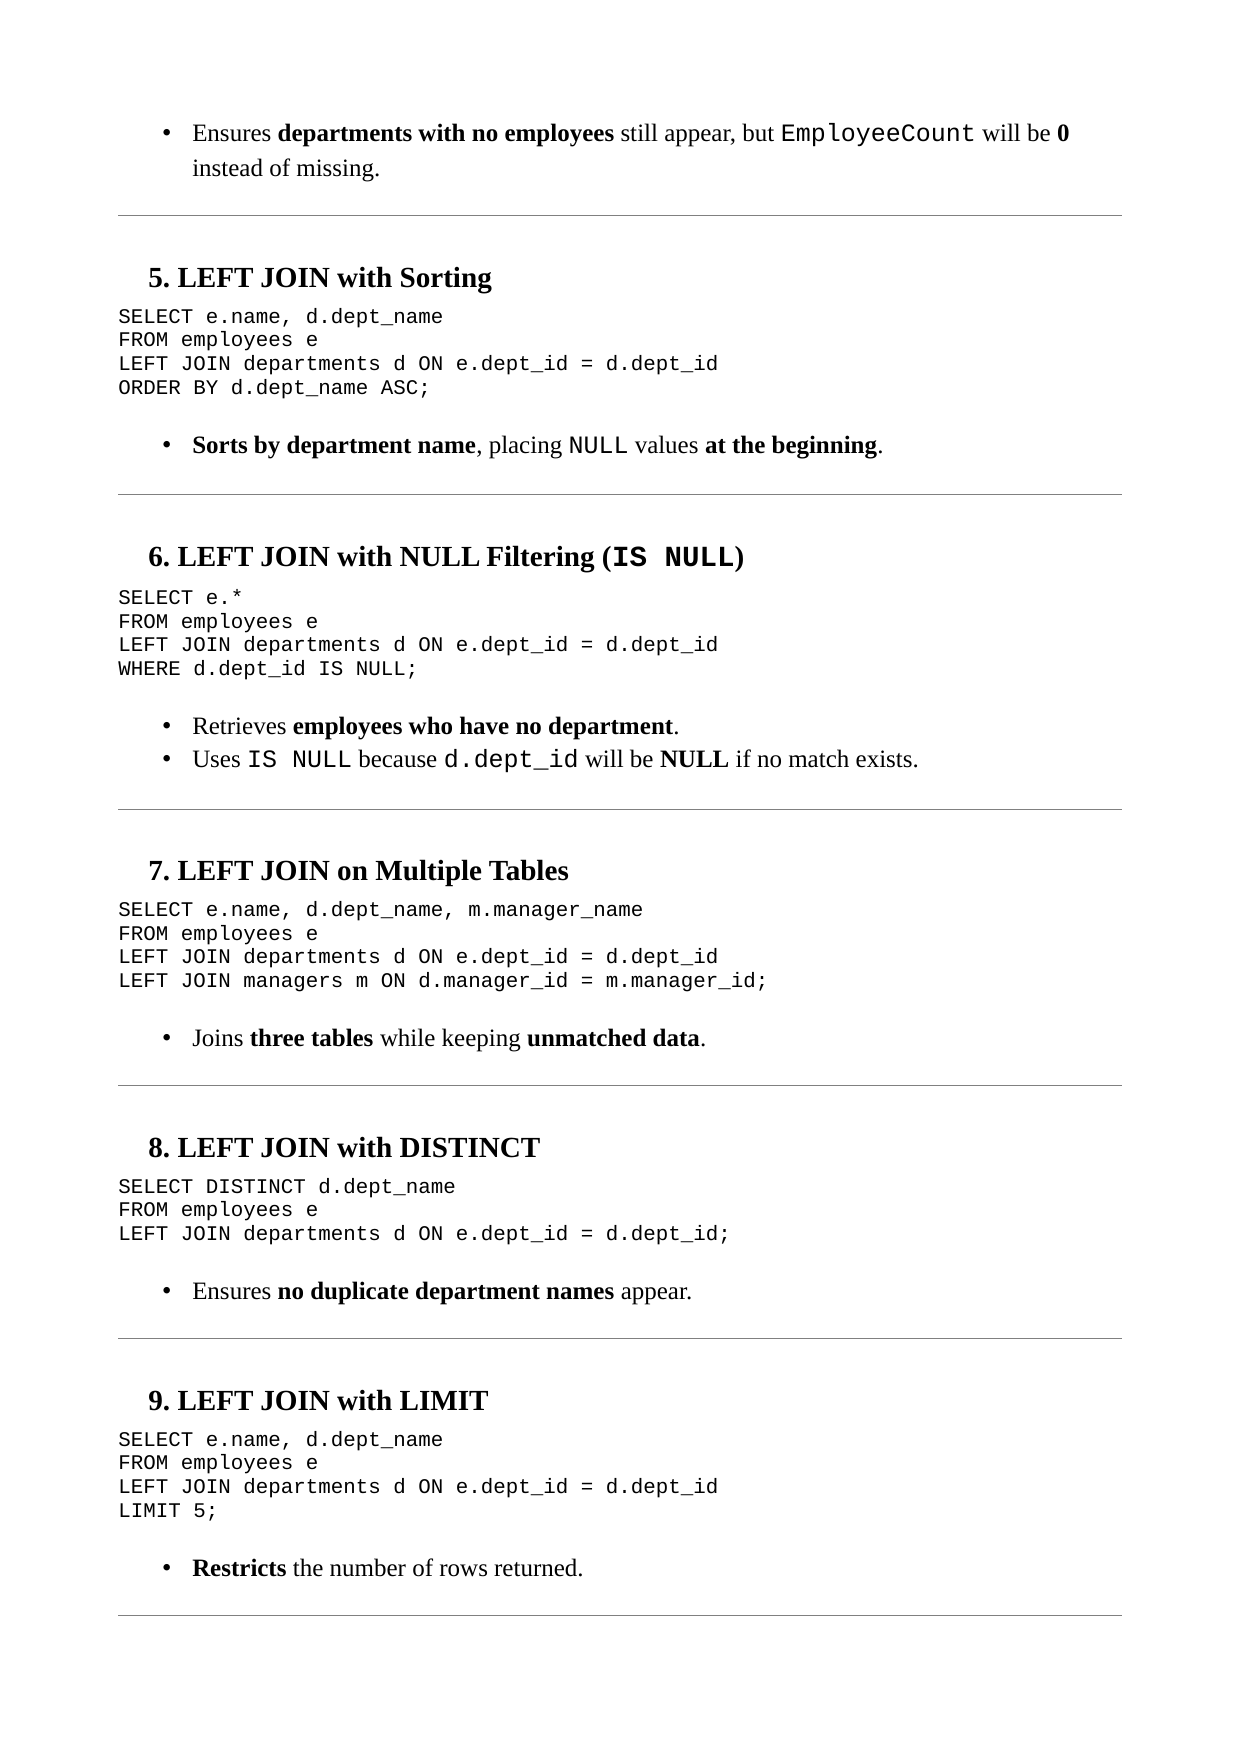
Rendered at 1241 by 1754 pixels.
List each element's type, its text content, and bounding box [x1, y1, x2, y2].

text SELECT e.name, d.dept_name, m.manager_name [118, 899, 1122, 923]
text LEFT JOIN departments d ON e.dept_id = d.dept_id [118, 353, 1122, 377]
text FROM employees e [118, 923, 1122, 946]
list Uses IS NULL because d.dept_id will be NULL if no match exists. [162, 744, 1122, 775]
subtitle ✅ 8. LEFT JOIN with DISTINCT [118, 1130, 1122, 1163]
text SELECT e.* [118, 587, 1122, 611]
text ORDER BY d.dept_name ASC; [118, 377, 1122, 400]
text SELECT DISTINCT d.dept_name [118, 1176, 1122, 1199]
text SELECT e.name, d.dept_name [118, 306, 1122, 329]
text WHERE d.dept_id IS NULL; [118, 658, 1122, 682]
text FROM employees e [118, 1199, 1122, 1223]
text LEFT JOIN managers m ON d.manager_id = m.manager_id; [118, 970, 1122, 994]
text SELECT e.name, d.dept_name [118, 1429, 1122, 1452]
text FROM employees e [118, 611, 1122, 634]
text LIMIT 5; [118, 1499, 1122, 1523]
subtitle ✅ 9. LEFT JOIN with LIMIT [118, 1383, 1122, 1416]
text LEFT JOIN departments d ON e.dept_id = d.dept_id [118, 634, 1122, 658]
text LEFT JOIN departments d ON e.dept_id = d.dept_id [118, 946, 1122, 970]
text LEFT JOIN departments d ON e.dept_id = d.dept_id; [118, 1223, 1122, 1247]
list Restricts the number of rows returned. [162, 1553, 1122, 1581]
text FROM employees e [118, 1452, 1122, 1476]
subtitle ✅ 7. LEFT JOIN on Multiple Tables [118, 853, 1122, 887]
subtitle ✅ 5. LEFT JOIN with Sorting [118, 260, 1122, 293]
text LEFT JOIN departments d ON e.dept_id = d.dept_id [118, 1476, 1122, 1499]
subtitle ✅ 6. LEFT JOIN with NULL Filtering (IS NULL) [118, 539, 1122, 575]
list Sorts by department name, placing NULL values at the beginning. [162, 430, 1122, 461]
list Ensures no duplicate department names appear. [162, 1276, 1122, 1305]
text FROM employees e [118, 329, 1122, 353]
list Retrieves employees who have no department. [162, 711, 1122, 740]
list Joins three tables while keeping unmatched data. [162, 1023, 1122, 1052]
list Ensures departments with no employees still appear, but EmployeeCount will be 0 instead of missing. [162, 118, 1122, 182]
